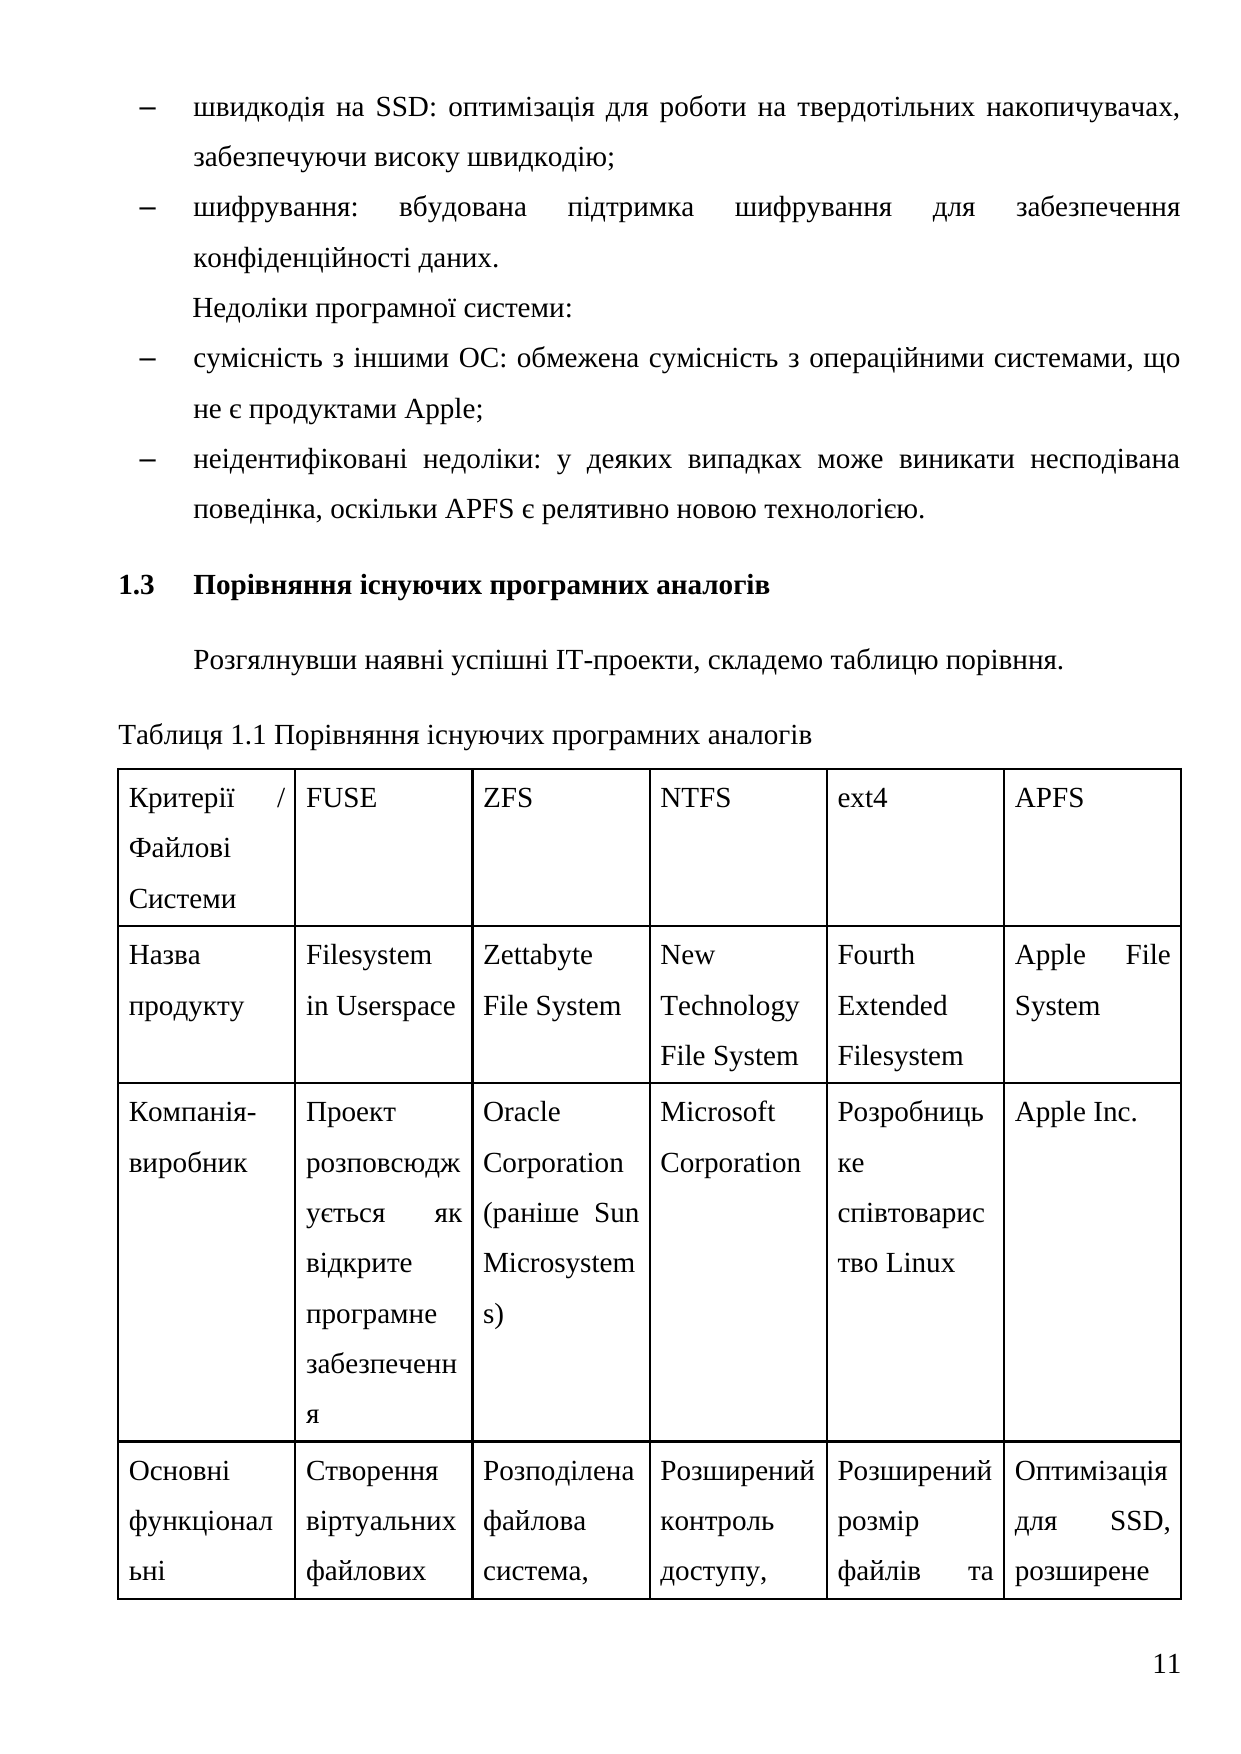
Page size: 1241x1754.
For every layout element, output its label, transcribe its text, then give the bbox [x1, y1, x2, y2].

table_header Критерії / Файлові Системи [119, 770, 294, 925]
table_cell Назва продукту [119, 927, 294, 1082]
text Розгялнувши наявні успішні IT-проекти, складемо таблицю порівння. [118, 642, 1181, 676]
table_cell Filesystem in Userspace [296, 927, 471, 1082]
table_cell Розподілена файлова система, [474, 1443, 649, 1597]
table_header FUSE [296, 770, 471, 925]
subtitle Порівняння існуючих програмних аналогів [118, 567, 1181, 600]
table_cell Microsoft Corporation [651, 1084, 826, 1440]
list швидкодія на SSD: оптимізація для роботи на твердотільних накопичувачах, забезпечуючи високу швидкодію; [156, 89, 1181, 173]
table_header NTFS [651, 770, 826, 925]
list Порівняння існуючих програмних аналогів [118, 717, 1181, 751]
table_cell Проект розповсюджується як відкрите програмне забезпечення [296, 1084, 471, 1440]
table_cell Створення віртуальних файлових [296, 1443, 471, 1597]
table_cell Apple Inc. [1005, 1084, 1180, 1440]
table_header ZFS [474, 770, 649, 925]
list сумісність з іншими ОС: обмежена сумісність з операційними системами, що не є продуктами Apple; [156, 340, 1181, 424]
list неідентифіковані недоліки: у деяких випадках може виникати несподівана поведінка, оскільки APFS є релятивно новою технологією. [156, 441, 1181, 525]
table_cell Розробницьке співтовариство Linux [828, 1084, 1003, 1440]
list шифрування: вбудована підтримка шифрування для забезпечення конфіденційності даних. [156, 189, 1181, 273]
table_header APFS [1005, 770, 1180, 925]
table_cell Розширений розмір файлів та [828, 1443, 1003, 1597]
table_header ext4 [828, 770, 1003, 925]
table_cell Компанія-виробник [119, 1084, 294, 1440]
table_cell New Technology File System [651, 927, 826, 1082]
table_cell Основні функціональні [119, 1443, 294, 1597]
table_cell Apple File System [1005, 927, 1180, 1082]
table_cell Zettabyte File System [474, 927, 649, 1082]
table_cell Оптимізація для SSD, розширене [1005, 1443, 1180, 1597]
table_cell Fourth Extended Filesystem [828, 927, 1003, 1082]
table_cell Розширений контроль доступу, [651, 1443, 826, 1597]
text Недоліки програмної системи: [118, 290, 1181, 324]
table_cell Oracle Corporation (раніше Sun Microsystems) [474, 1084, 649, 1440]
